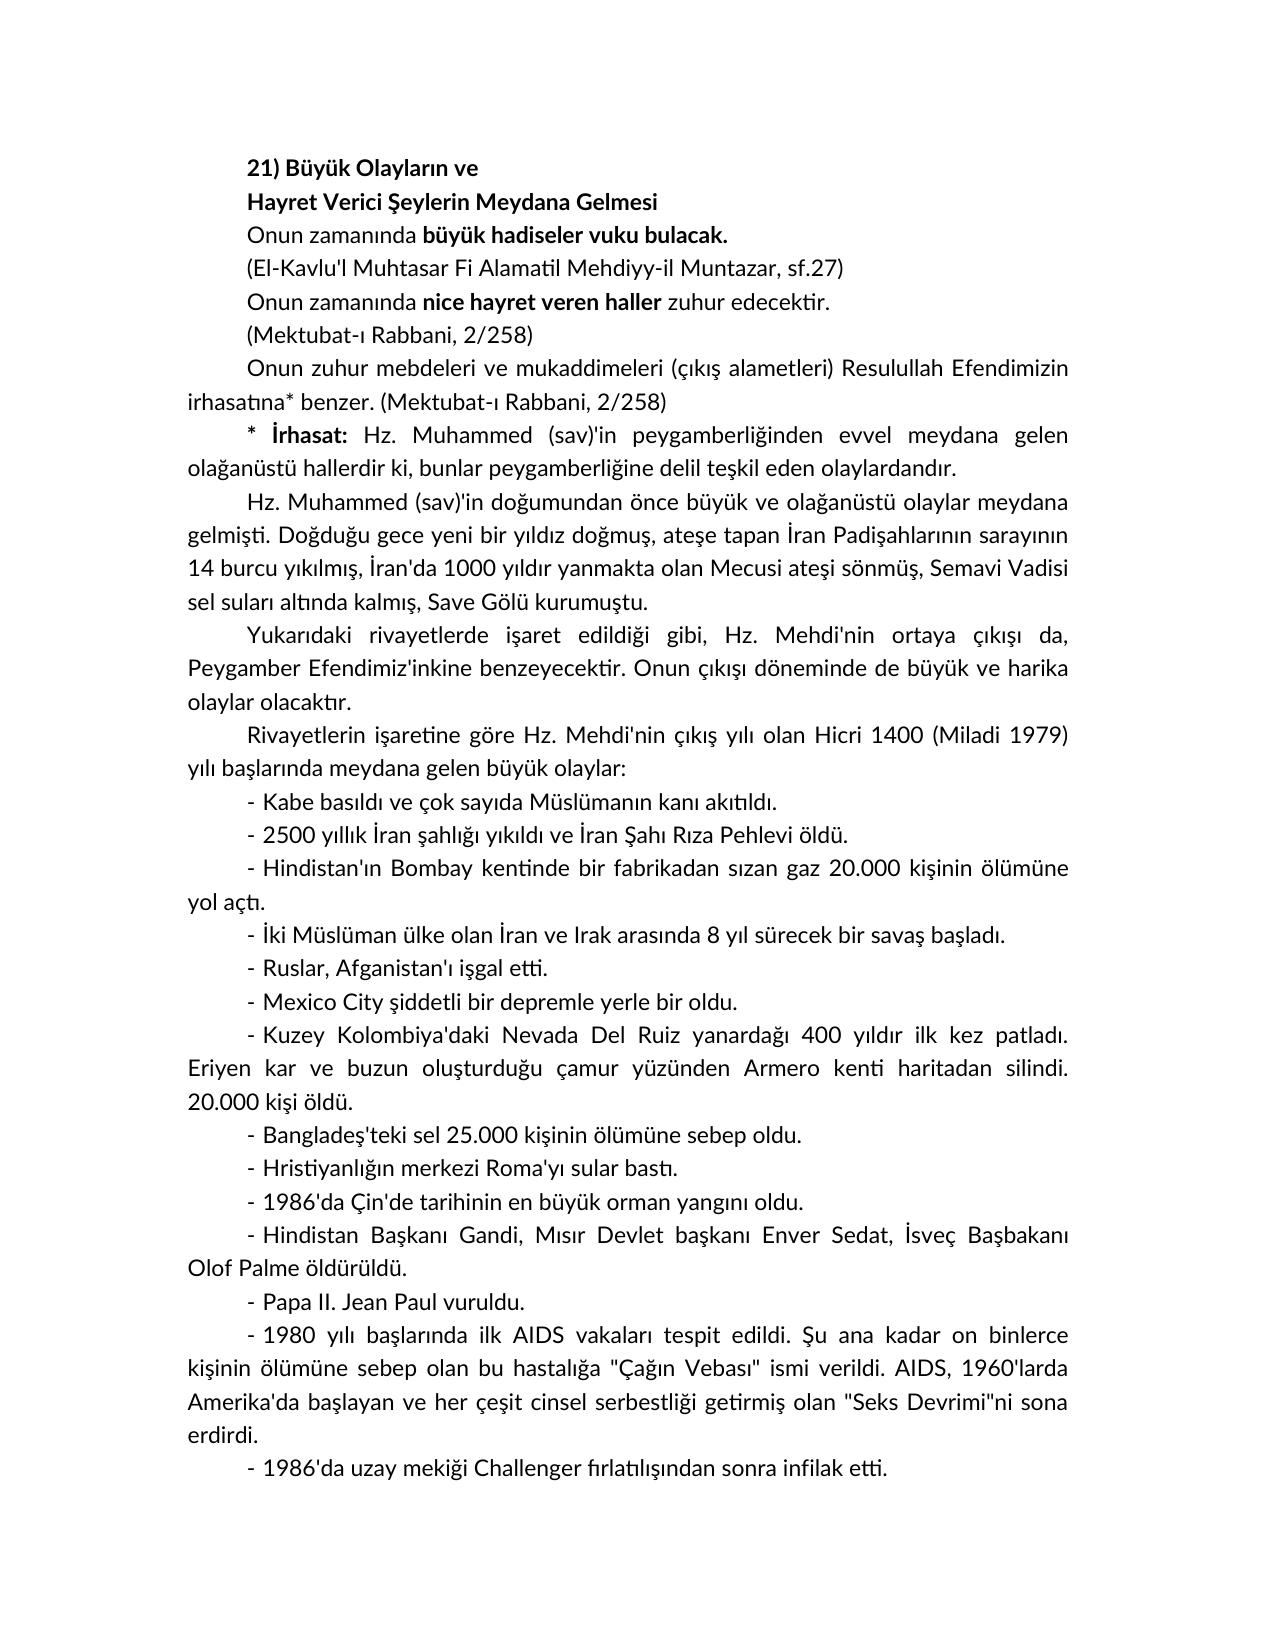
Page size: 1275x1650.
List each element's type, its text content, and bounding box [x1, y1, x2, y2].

text - 1980 yılı başlarında ilk AIDS vakaları tespit edildi. Şu ana kadar on binlerce kişinin ölümüne sebep olan bu hastalığa "Çağın Vebası" ismi verildi. AIDS, 1960'larda Amerika'da başlayan ve her çeşit cinsel serbestliği getirmiş olan "Seks Devrimi"ni sona erdirdi. [187, 1317, 1070, 1450]
text - Bangladeş'teki sel 25.000 kişinin ölümüne sebep oldu. [187, 1117, 1070, 1150]
text Hayret Verici Şeylerin Meydana Gelmesi [187, 183, 1070, 217]
text - Papa II. Jean Paul vuruldu. [187, 1283, 1070, 1317]
text Onun zuhur mebdeleri ve mukaddimeleri (çıkış alametleri) Resulullah Efendimizin irhasatına* benzer. (Mektubat-ı Rabbani, 2/258) [187, 350, 1070, 417]
text - Kabe basıldı ve çok sayıda Müslümanın kanı akıtıldı. [187, 783, 1070, 817]
text Yukarıdaki rivayetlerde işaret edildiği gibi, Hz. Mehdi'nin ortaya çıkışı da, Peygamber Efendimiz'inkine benzeyecektir. Onun çıkışı döneminde de büyük ve harika olaylar olacaktır. [187, 617, 1070, 717]
text - Hindistan Başkanı Gandi, Mısır Devlet başkanı Enver Sedat, İsveç Başbakanı Olof Palme öldürüldü. [187, 1217, 1070, 1283]
text - 2500 yıllık İran şahlığı yıkıldı ve İran Şahı Rıza Pehlevi öldü. [187, 817, 1070, 850]
text - İki Müslüman ülke olan İran ve Irak arasında 8 yıl sürecek bir savaş başladı. [187, 917, 1070, 950]
text - 1986'da uzay mekiği Challenger fırlatılışından sonra infilak etti. [187, 1450, 1070, 1483]
text (Mektubat-ı Rabbani, 2/258) [187, 317, 1070, 350]
text Hz. Muhammed (sav)'in doğumundan önce büyük ve olağanüstü olaylar meydana gelmişti. Doğduğu gece yeni bir yıldız doğmuş, ateşe tapan İran Padişahlarının sarayının 14 burcu yıkılmış, İran'da 1000 yıldır yanmakta olan Mecusi ateşi sönmüş, Semavi Vadisi sel suları altında kalmış, Save Gölü kurumuştu. [187, 483, 1070, 617]
text Rivayetlerin işaretine göre Hz. Mehdi'nin çıkış yılı olan Hicri 1400 (Miladi 1979) yılı başlarında meydana gelen büyük olaylar: [187, 717, 1070, 783]
text - Mexico City şiddetli bir depremle yerle bir oldu. [187, 983, 1070, 1017]
text - Hristiyanlığın merkezi Roma'yı sular bastı. [187, 1150, 1070, 1183]
text * İrhasat: Hz. Muhammed (sav)'in peygamberliğinden evvel meydana gelen olağanüstü hallerdir ki, bunlar peygamberliğine delil teşkil eden olaylardandır. [187, 417, 1070, 483]
text 21) Büyük Olayların ve [187, 150, 1070, 183]
text (El-Kavlu'l Muhtasar Fi Alamatil Mehdiyy-il Muntazar, sf.27) [187, 250, 1070, 283]
text Onun zamanında nice hayret veren haller zuhur edecektir. [187, 283, 1070, 317]
text - Ruslar, Afganistan'ı işgal etti. [187, 950, 1070, 983]
text - Kuzey Kolombiya'daki Nevada Del Ruiz yanardağı 400 yıldır ilk kez patladı. Eriyen kar ve buzun oluşturduğu çamur yüzünden Armero kenti haritadan silindi. 20.000 kişi öldü. [187, 1017, 1070, 1117]
text - Hindistan'ın Bombay kentinde bir fabrikadan sızan gaz 20.000 kişinin ölümüne yol açtı. [187, 850, 1070, 917]
text Onun zamanında büyük hadiseler vuku bulacak. [187, 217, 1070, 250]
text - 1986'da Çin'de tarihinin en büyük orman yangını oldu. [187, 1183, 1070, 1217]
